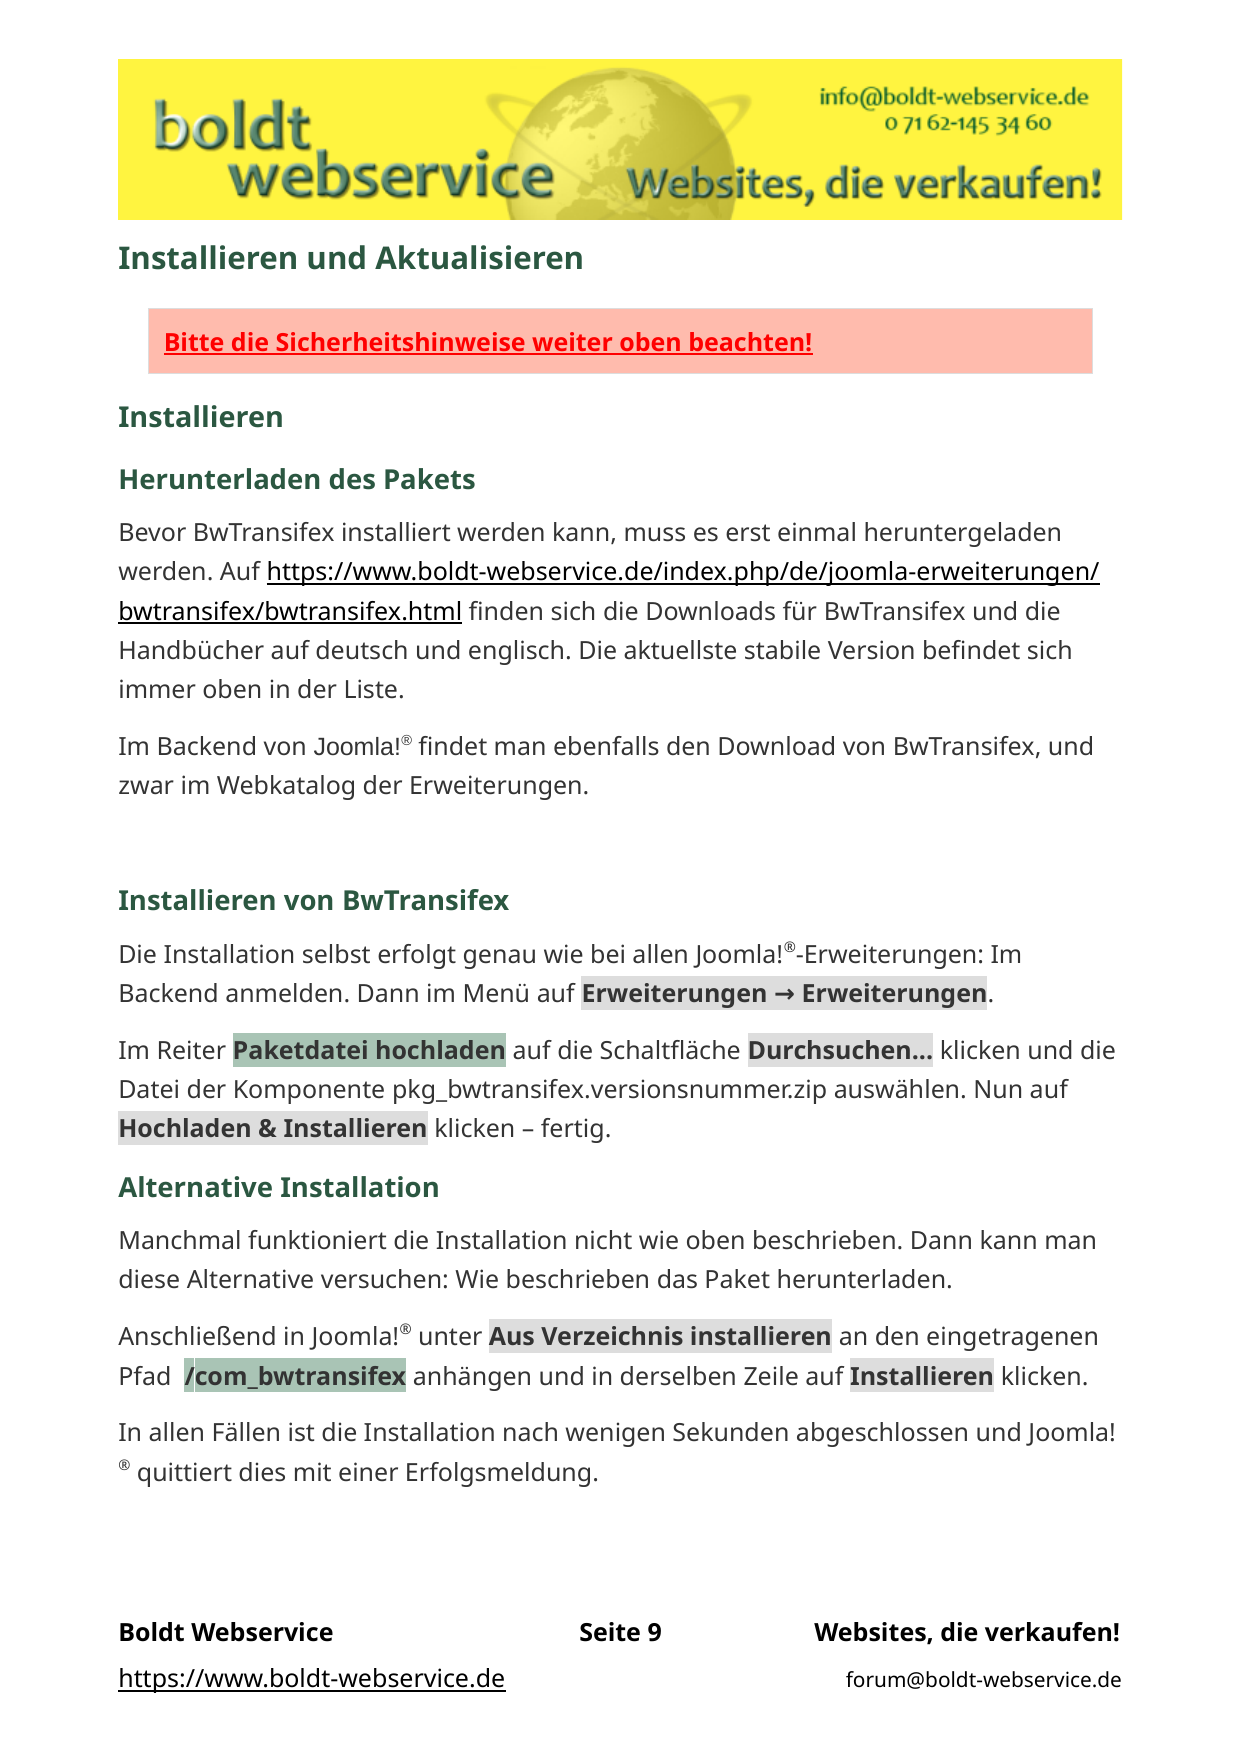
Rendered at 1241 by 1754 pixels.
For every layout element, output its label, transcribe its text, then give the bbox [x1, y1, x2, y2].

text Bitte die Sicherheitshinweise weiter oben beachten! [149, 309, 1092, 373]
text Im Reiter Paketdatei hochladen auf die Schaltfläche Durchsuchen... klicken und die Datei der Komponente pkg_bwtransifex.versionsnummer.zip auswählen. Nun auf Hochladen & Installieren klicken – fertig. [118, 1033, 1122, 1145]
picture [118, 59, 1123, 220]
text Die Installation selbst erfolgt genau wie bei allen Joomla!®-Erweiterungen: Im Backend anmelden. Dann im Menü auf Erweiterungen → Erweiterungen. [118, 937, 1122, 1010]
subtitle Installieren und Aktualisieren [118, 236, 1122, 279]
text Manchmal funktioniert die Installation nicht wie oben beschrieben. Dann kann man diese Alternative versuchen: Wie beschrieben das Paket herunterladen. [118, 1223, 1122, 1296]
text Bevor BwTransifex installiert werden kann, muss es erst einmal heruntergeladen werden. Auf https://www.boldt-webservice.de/index.php/de/joomla-erweiterungen/bwtransifex/bwtransifex.html finden sich die Downloads für BwTransifex und die Handbücher auf deutsch und englisch. Die aktuellste stabile Version befindet sich immer oben in der Liste. [118, 515, 1122, 706]
text Im Backend von Joomla!® findet man ebenfalls den Download von BwTransifex, und zwar im Webkatalog der Erweiterungen. [118, 728, 1122, 802]
text Anschließend in Joomla!® unter Aus Verzeichnis installieren an den eingetragenen Pfad /com_bwtransifex anhängen und in derselben Zeile auf Installieren klicken. [118, 1319, 1122, 1392]
subtitle Installieren von BwTransifex [118, 881, 1122, 919]
subtitle Herunterladen des Pakets [118, 460, 1122, 497]
subtitle Installieren [118, 397, 1122, 436]
text In allen Fällen ist die Installation nach wenigen Sekunden abgeschlossen und Joomla!® quittiert dies mit einer Erfolgsmeldung. [118, 1415, 1122, 1488]
subtitle Alternative Installation [118, 1168, 1122, 1205]
